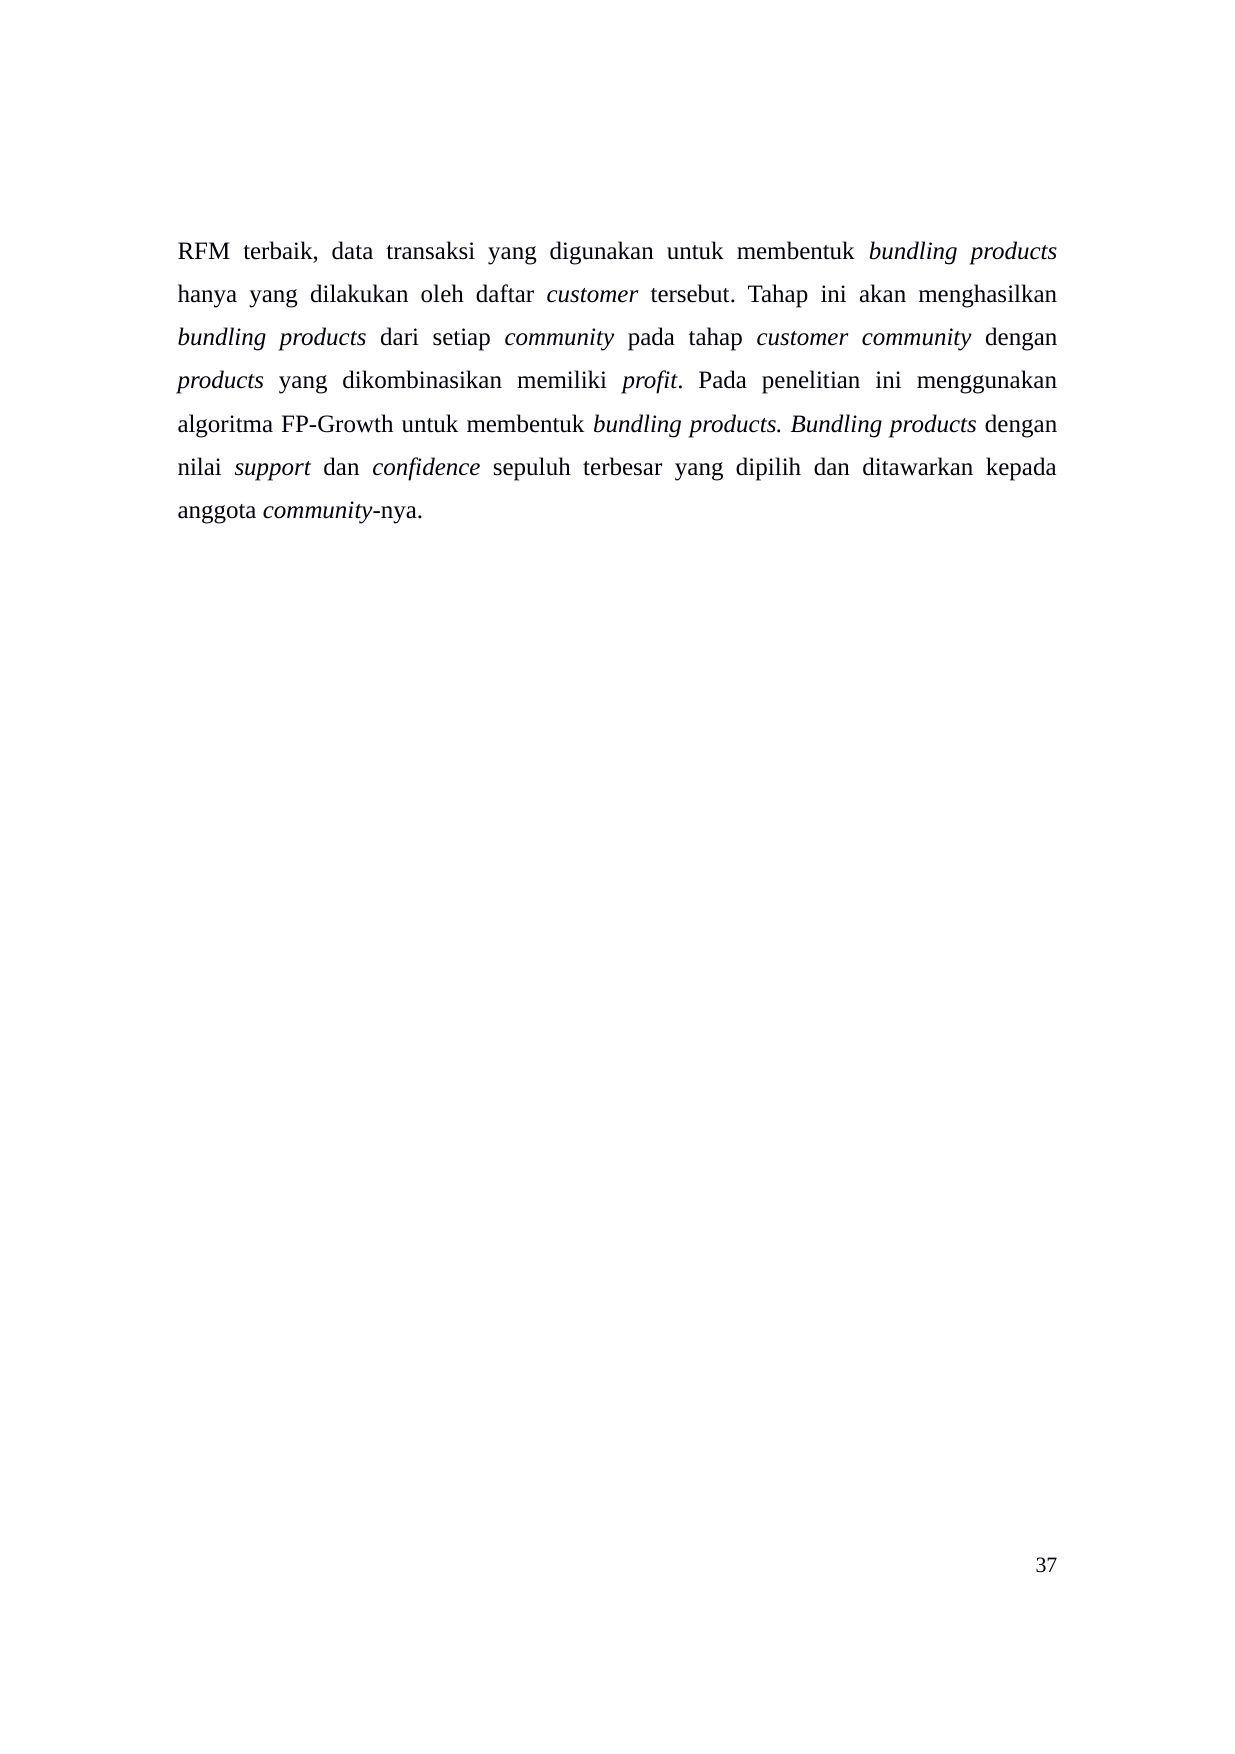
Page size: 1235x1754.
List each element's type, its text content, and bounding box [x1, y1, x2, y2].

text RFM terbaik, data transaksi yang digunakan untuk membentuk bundling products hanya yang dilakukan oleh daftar customer tersebut. Tahap ini akan menghasilkan bundling products dari setiap community pada tahap customer community dengan products yang dikombinasikan memiliki profit. Pada penelitian ini menggunakan algoritma FP-Growth untuk membentuk bundling products. Bundling products dengan nilai support dan confidence sepuluh terbesar yang dipilih dan ditawarkan kepada anggota community-nya. [177, 236, 1057, 524]
